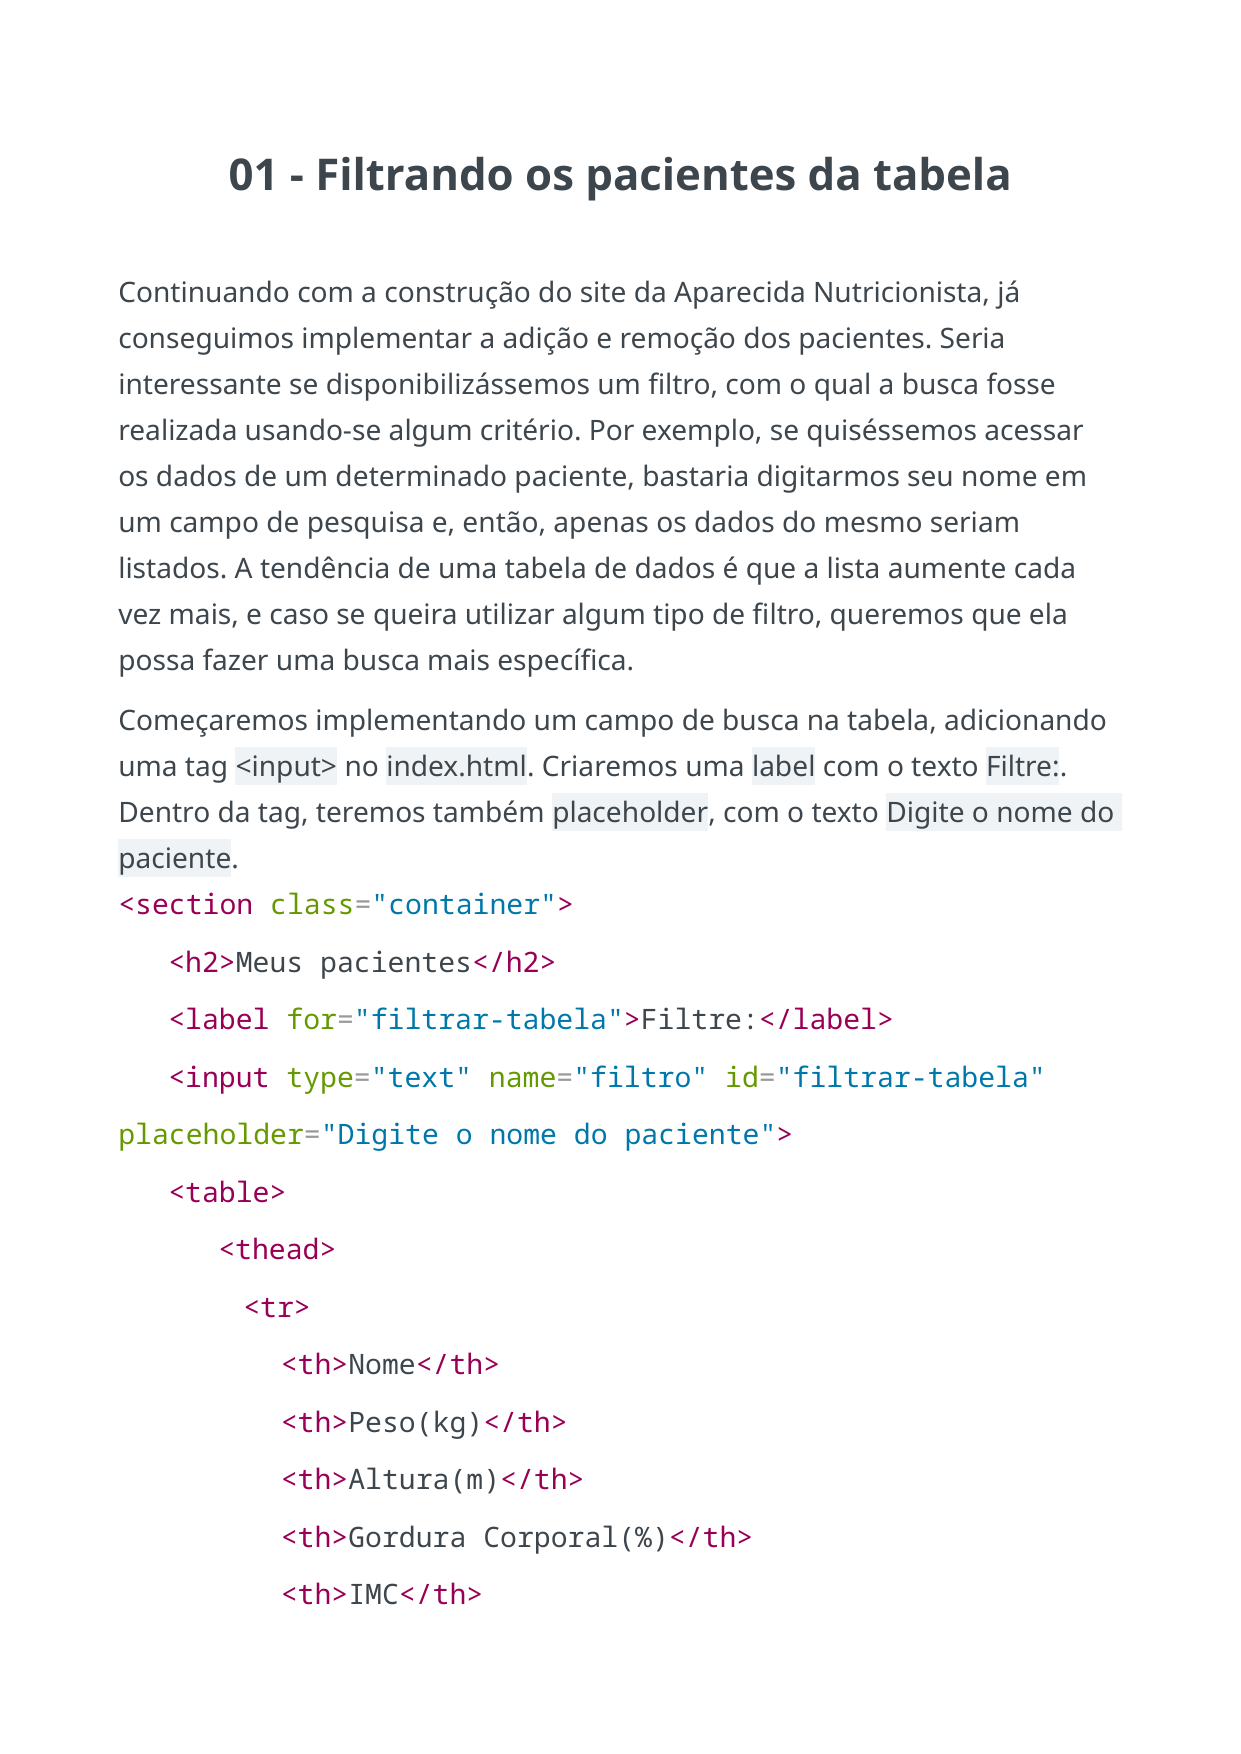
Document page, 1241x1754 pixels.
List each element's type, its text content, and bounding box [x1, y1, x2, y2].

text <th>IMC</th> [118, 1574, 1122, 1613]
subtitle 01 - Filtrando os pacientes da tabela [118, 143, 1122, 203]
text <section class="container"> [118, 884, 1122, 923]
text <thead> [118, 1229, 1122, 1268]
text <th>Nome</th> [118, 1344, 1122, 1383]
text <tr> [118, 1287, 1122, 1325]
text Continuando com a construção do site da Aparecida Nutricionista, já conseguimos implementar a adição e remoção dos pacientes. Seria interessante se disponibilizássemos um filtro, com o qual a busca fosse realizada usando-se algum critério. Por exemplo, se quiséssemos acessar os dados de um determinado paciente, bastaria digitarmos seu nome em um campo de pesquisa e, então, apenas os dados do mesmo seriam listados. A tendência de uma tabela de dados é que a lista aumente cada vez mais, e caso se queira utilizar algum tipo de filtro, queremos que ela possa fazer uma busca mais específica. [118, 273, 1122, 678]
text Começaremos implementando um campo de busca na tabela, adicionando uma tag <input> no index.html. Criaremos uma label com o texto Filtre:. Dentro da tag, teremos também placeholder, com o texto Digite o nome do paciente. [118, 701, 1122, 877]
text <label for="filtrar-tabela">Filtre:</label> [118, 999, 1122, 1038]
text <table> [118, 1172, 1122, 1210]
text <h2>Meus pacientes</h2> [118, 942, 1122, 980]
text <th>Gordura Corporal(%)</th> [118, 1517, 1122, 1555]
text <input type="text" name="filtro" id="filtrar-tabela" placeholder="Digite o nome do paciente"> [118, 1057, 1122, 1153]
text <th>Peso(kg)</th> [118, 1402, 1122, 1440]
text <th>Altura(m)</th> [118, 1459, 1122, 1498]
